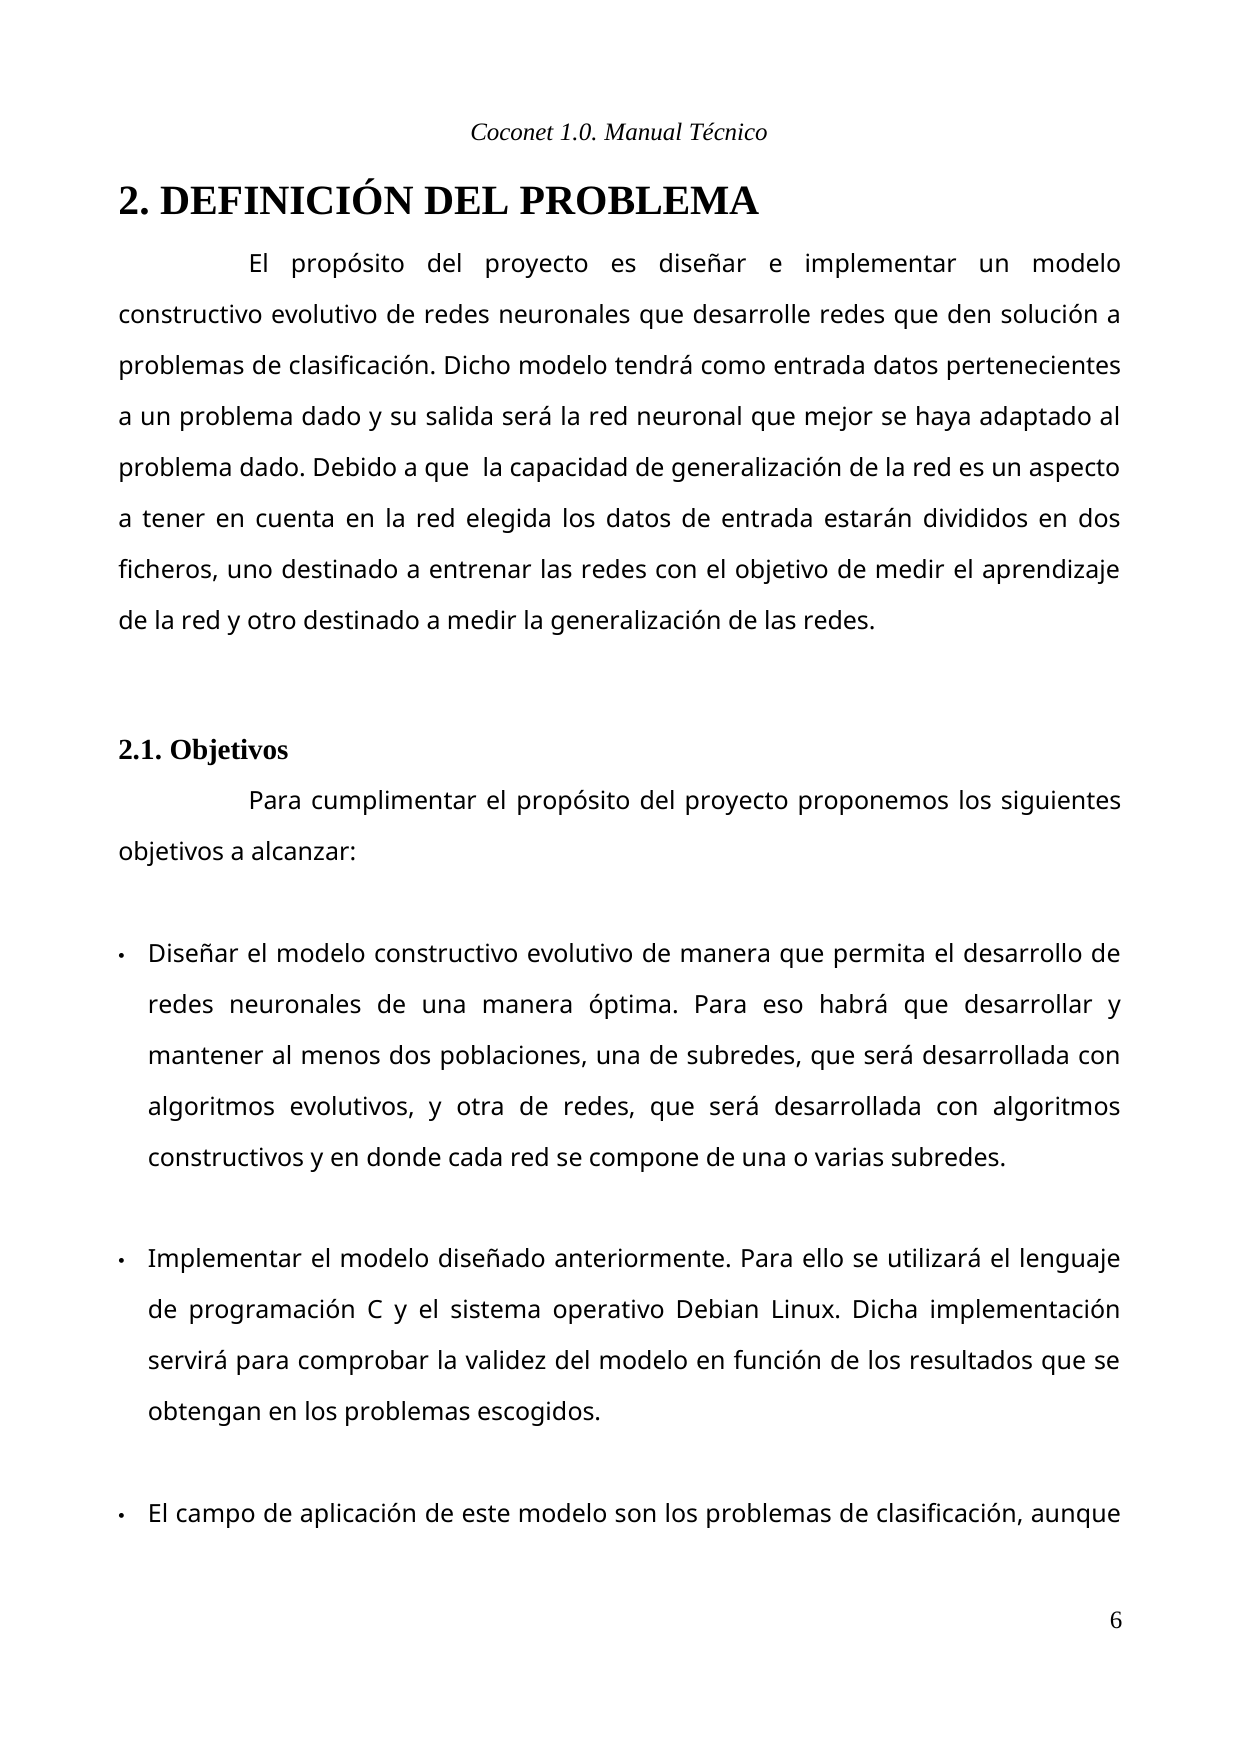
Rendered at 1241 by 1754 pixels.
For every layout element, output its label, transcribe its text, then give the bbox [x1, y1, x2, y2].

text Para cumplimentar el propósito del proyecto proponemos los siguientes objetivos a alcanzar: [118, 783, 1122, 868]
list Diseñar el modelo constructivo evolutivo de manera que permita el desarrollo de redes neuronales de una manera óptima. Para eso habrá que desarrollar y mantener al menos dos poblaciones, una de subredes, que será desarrollada con algoritmos evolutivos, y otra de redes, que será desarrollada con algoritmos constructivos y en donde cada red se compone de una o varias subredes. [118, 936, 1122, 1173]
list El campo de aplicación de este modelo son los problemas de clasificación, aunque [118, 1496, 1122, 1530]
subtitle 2.1. Objetivos [118, 733, 1122, 766]
text El propósito del proyecto es diseñar e implementar un modelo constructivo evolutivo de redes neuronales que desarrolle redes que den solución a problemas de clasificación. Dicho modelo tendrá como entrada datos pertenecientes a un problema dado y su salida será la red neuronal que mejor se haya adaptado al problema dado. Debido a que la capacidad de generalización de la red es un aspecto a tener en cuenta en la red elegida los datos de entrada estarán divididos en dos ficheros, uno destinado a entrenar las redes con el objetivo de medir el aprendizaje de la red y otro destinado a medir la generalización de las redes. [118, 246, 1122, 637]
subtitle 2. DEFINICIÓN DEL PROBLEMA [118, 177, 1122, 223]
list Implementar el modelo diseñado anteriormente. Para ello se utilizará el lenguaje de programación C y el sistema operativo Debian Linux. Dicha implementación servirá para comprobar la validez del modelo en función de los resultados que se obtengan en los problemas escogidos. [118, 1241, 1122, 1428]
